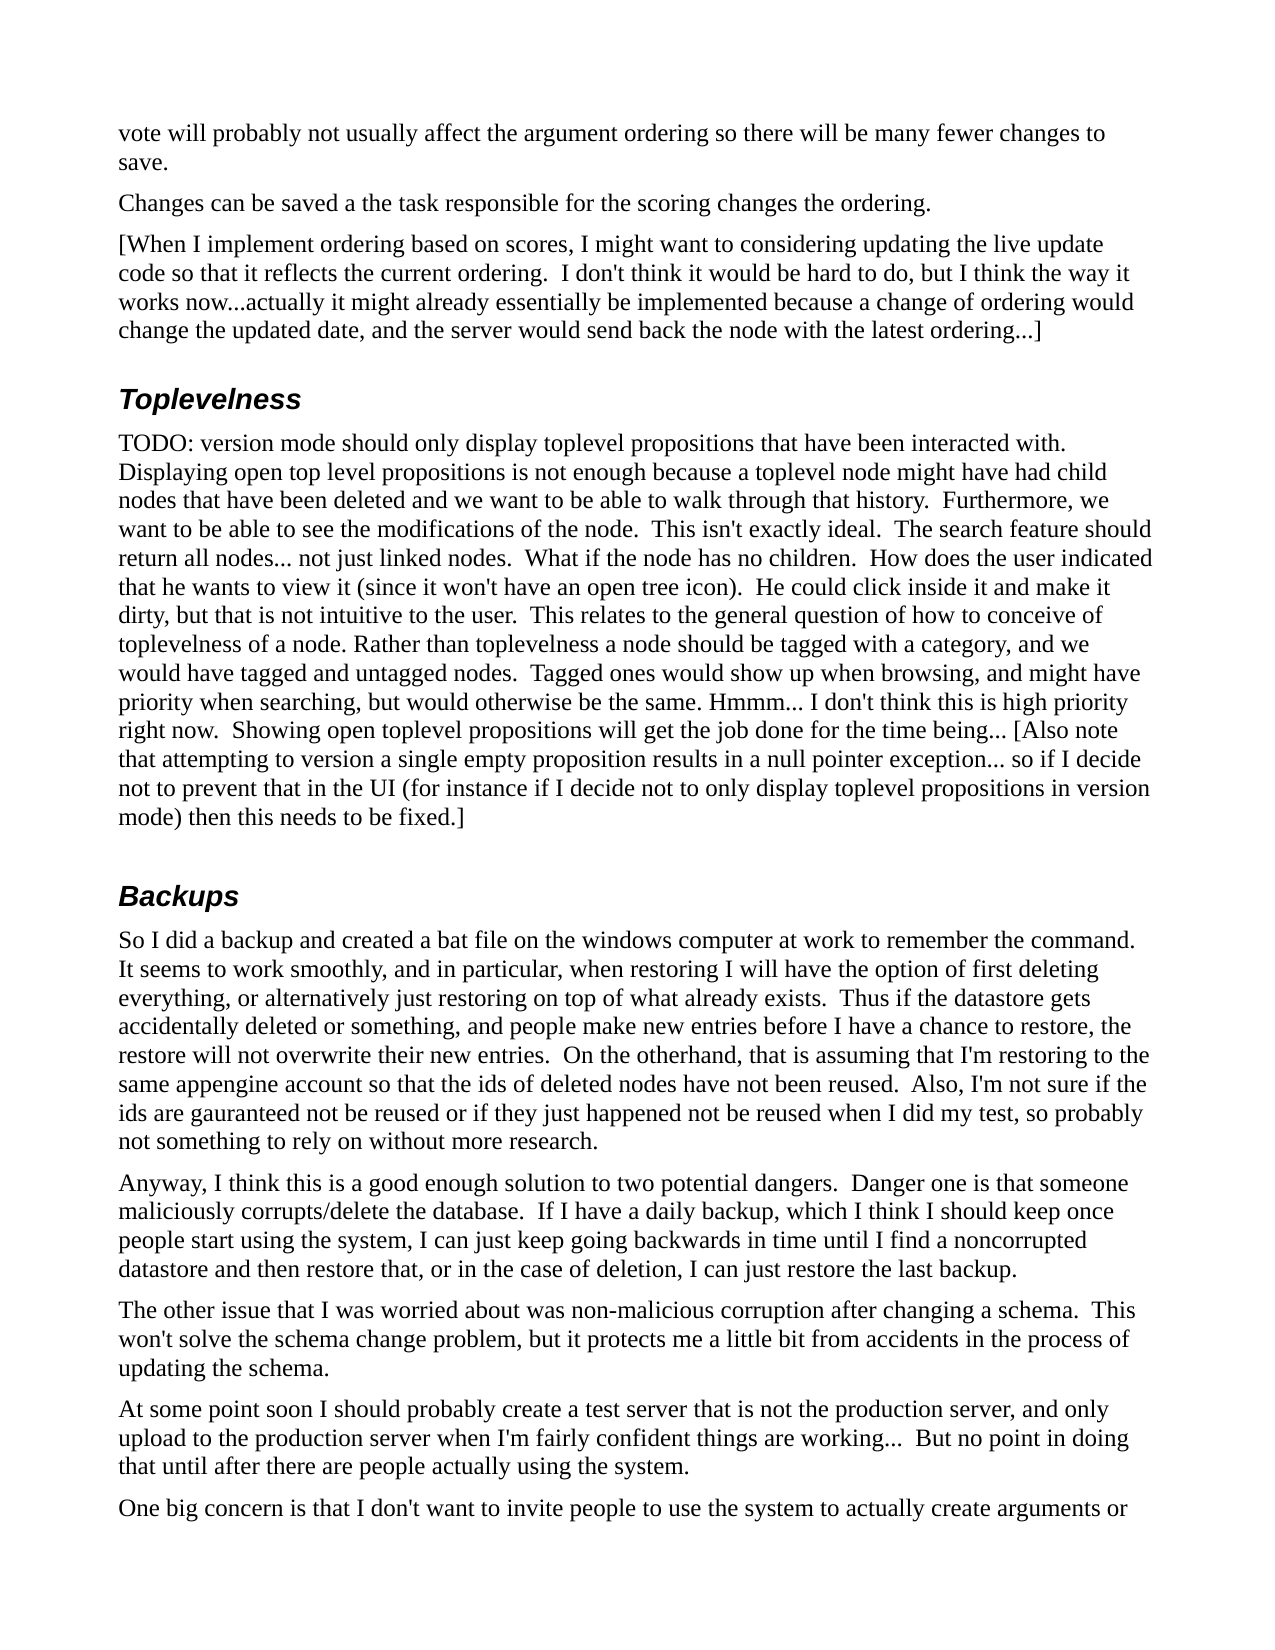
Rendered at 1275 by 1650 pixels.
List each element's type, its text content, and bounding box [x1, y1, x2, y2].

text [When I implement ordering based on scores, I might want to considering updating the live update code so that it reflects the current ordering. I don't think it would be hard to do, but I think the way it works now...actually it might already essentially be implemented because a change of ordering would change the updated date, and the server would send back the node with the latest ordering...] [118, 229, 1157, 344]
subtitle Toplevelness [118, 382, 1157, 415]
text vote will probably not usually affect the argument ordering so there will be many fewer changes to save. [118, 118, 1157, 176]
text Changes can be saved a the task responsible for the scoring changes the ordering. [118, 188, 1157, 217]
text TODO: version mode should only display toplevel propositions that have been interacted with. Displaying open top level propositions is not enough because a toplevel node might have had child nodes that have been deleted and we want to be able to walk through that history. Furthermore, we want to be able to see the modifications of the node. This isn't exactly ideal. The search feature should return all nodes... not just linked nodes. What if the node has no children. How does the user indicated that he wants to view it (since it won't have an open tree icon). He could click inside it and make it dirty, but that is not intuitive to the user. This relates to the general question of how to conceive of toplevelness of a node. Rather than toplevelness a node should be tagged with a category, and we would have tagged and untagged nodes. Tagged ones would show up when browsing, and might have priority when searching, but would otherwise be the same. Hmmm... I don't think this is high priority right now. Showing open toplevel propositions will get the job done for the time being... [Also note that attempting to version a single empty proposition results in a null pointer exception... so if I decide not to prevent that in the UI (for instance if I decide not to only display toplevel propositions in version mode) then this needs to be fixed.] [118, 428, 1157, 830]
text So I did a backup and created a bat file on the windows computer at work to remember the command. It seems to work smoothly, and in particular, when restoring I will have the option of first deleting everything, or alternatively just restoring on top of what already exists. Thus if the datastore gets accidentally deleted or something, and people make new entries before I have a chance to restore, the restore will not overwrite their new entries. On the otherhand, that is assuming that I'm restoring to the same appengine account so that the ids of deleted nodes have not been reused. Also, I'm not sure if the ids are gauranteed not be reused or if they just happened not be reused when I did my test, so probably not something to rely on without more research. [118, 925, 1157, 1155]
subtitle Backups [118, 879, 1157, 913]
text The other issue that I was worried about was non-malicious corruption after changing a schema. This won't solve the schema change problem, but it protects me a little bit from accidents in the process of updating the schema. [118, 1295, 1157, 1381]
text Anyway, I think this is a good enough solution to two potential dangers. Danger one is that someone maliciously corrupts/delete the database. If I have a daily backup, which I think I should keep once people start using the system, I can just keep going backwards in time until I find a noncorrupted datastore and then restore that, or in the case of deletion, I can just restore the last backup. [118, 1168, 1157, 1283]
text One big concern is that I don't want to invite people to use the system to actually create arguments or [118, 1493, 1157, 1521]
text At some point soon I should probably create a test server that is not the production server, and only upload to the production server when I'm fairly confident things are working... But no point in doing that until after there are people actually using the system. [118, 1394, 1157, 1480]
